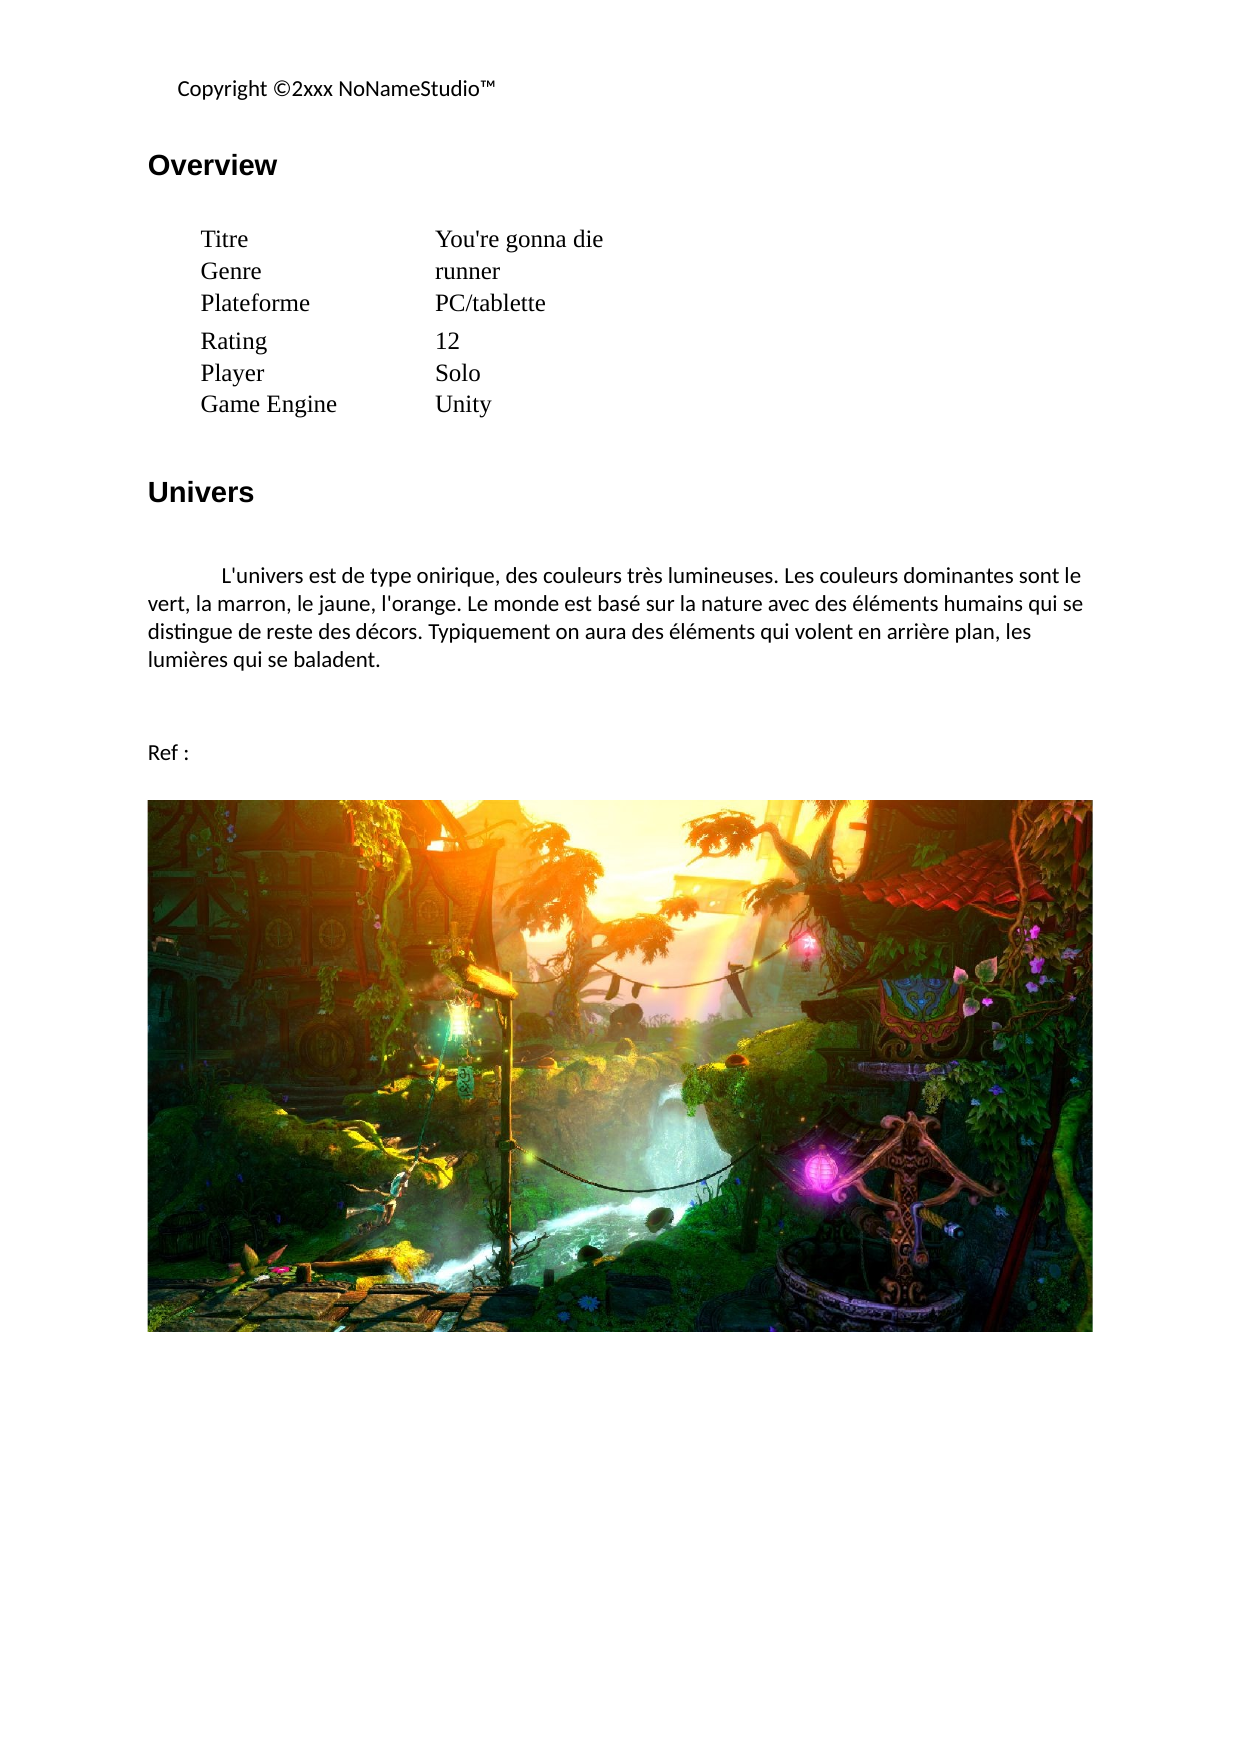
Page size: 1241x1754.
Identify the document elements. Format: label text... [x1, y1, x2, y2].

table_cell Plateforme [189, 288, 423, 326]
table_cell Unity [424, 390, 886, 421]
picture [147, 800, 1093, 1332]
table_cell 12 [424, 326, 886, 358]
table_cell Game Engine [189, 390, 423, 421]
table_cell Player [189, 358, 423, 389]
table_cell Solo [424, 358, 886, 389]
subtitle Univers [148, 475, 1093, 508]
table_cell PC/tablette [424, 288, 886, 326]
table_cell Genre [189, 256, 423, 288]
table_header You're gonna die [424, 225, 886, 256]
table_cell Rating [189, 326, 423, 358]
subtitle Overview [148, 148, 1093, 181]
list Ref : [148, 738, 1093, 766]
table_header Titre [189, 225, 423, 256]
list L'univers est de type onirique, des couleurs très lumineuses. Les couleurs dominantes sont le vert, la marron, le jaune, l'orange. Le monde est basé sur la nature avec des éléments humains qui se distingue de reste des décors. Typiquement on aura des éléments qui volent en arrière plan, les lumières qui se baladent. [148, 561, 1093, 673]
table_cell runner [424, 256, 886, 288]
